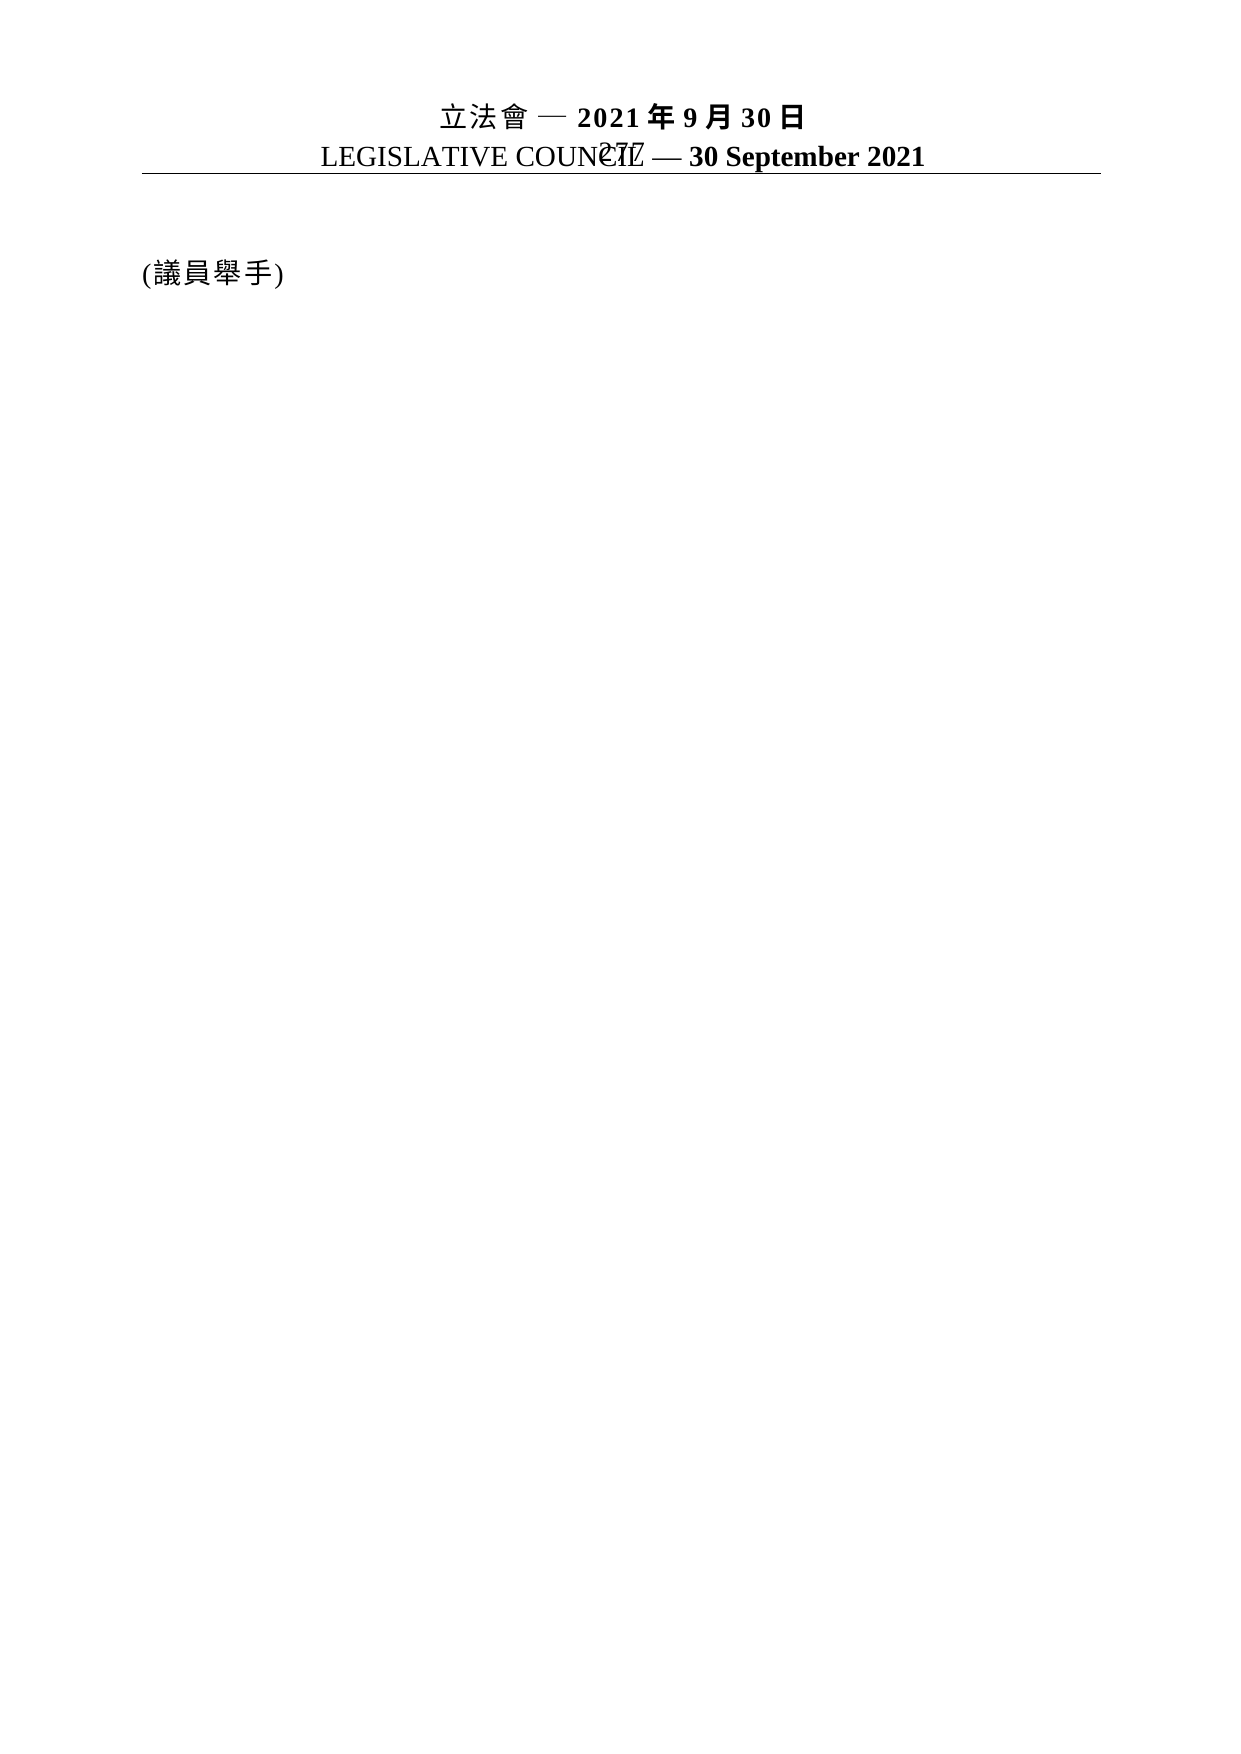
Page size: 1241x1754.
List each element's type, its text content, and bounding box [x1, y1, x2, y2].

text (議員舉手) [142, 251, 1101, 292]
